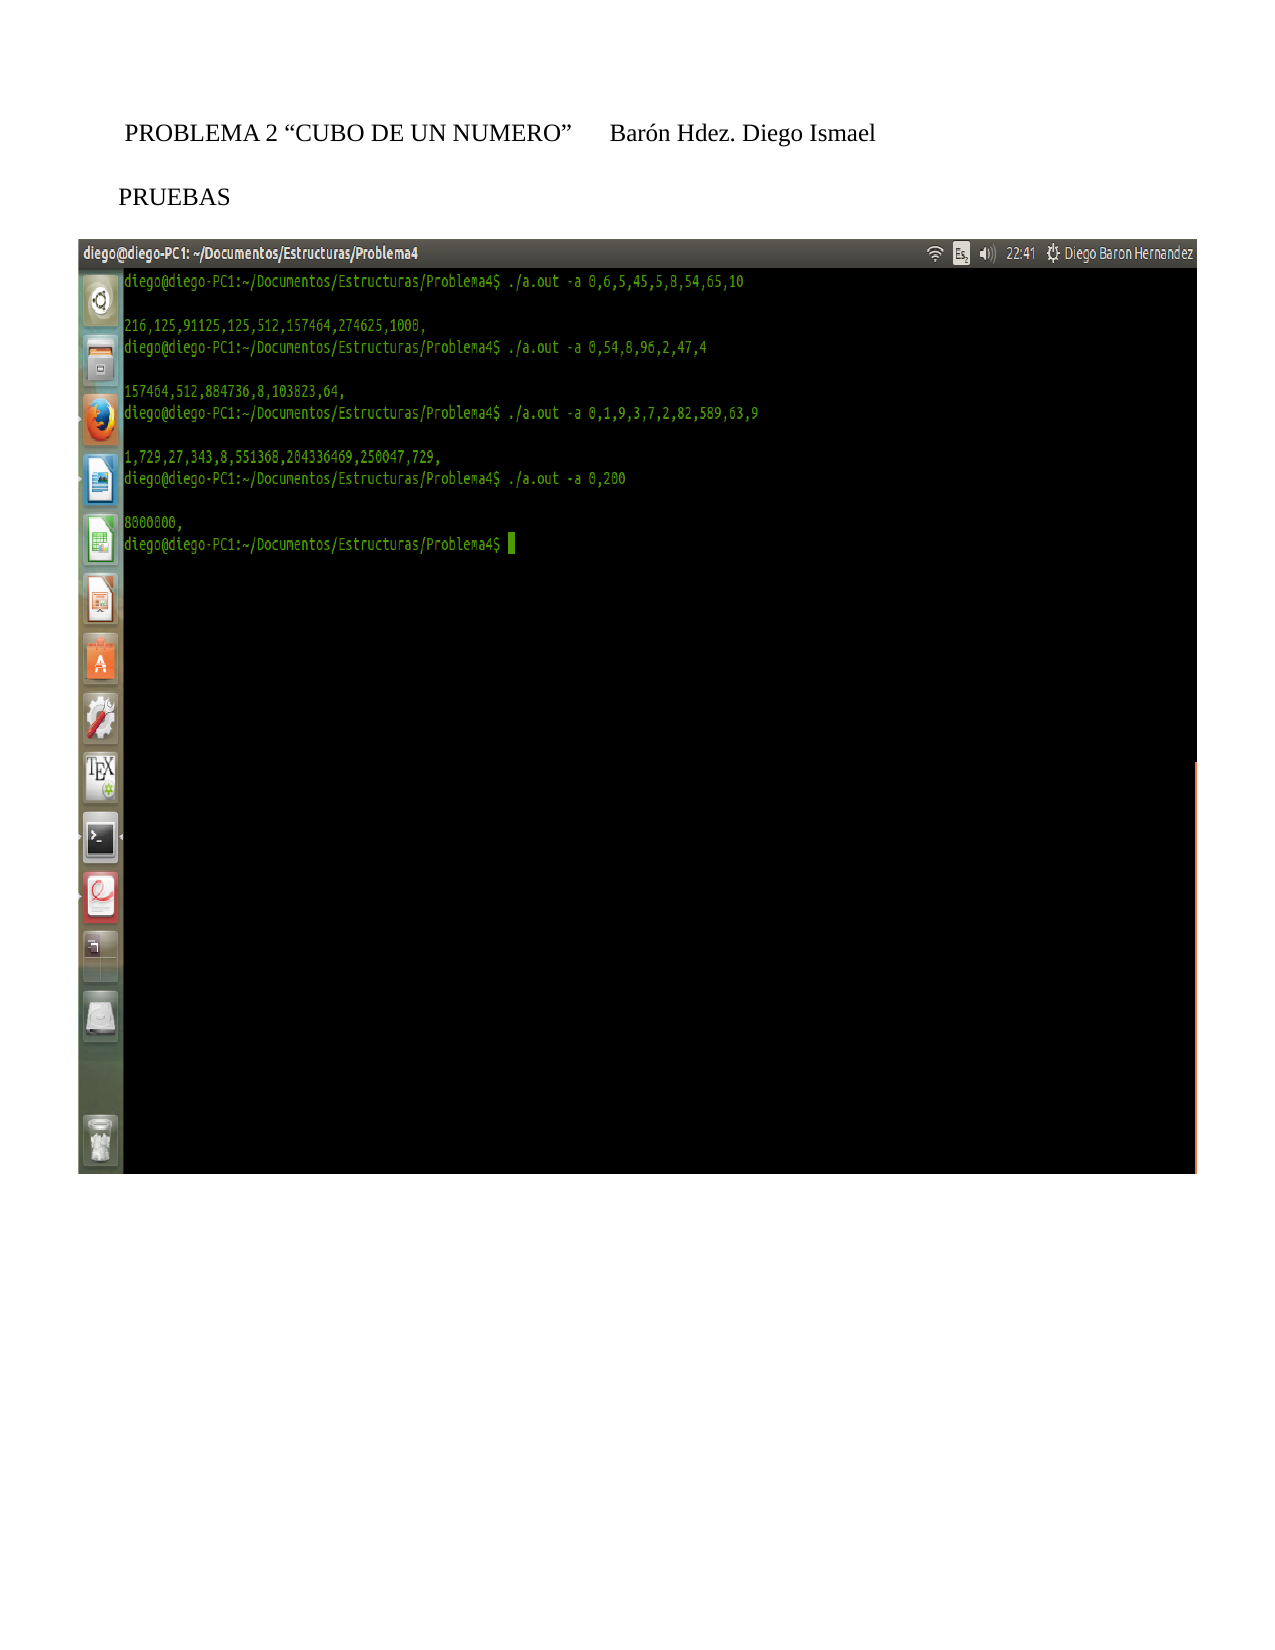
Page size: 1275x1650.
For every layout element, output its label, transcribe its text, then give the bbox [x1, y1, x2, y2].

text PRUEBAS [118, 182, 1157, 211]
picture [78, 239, 1197, 1174]
